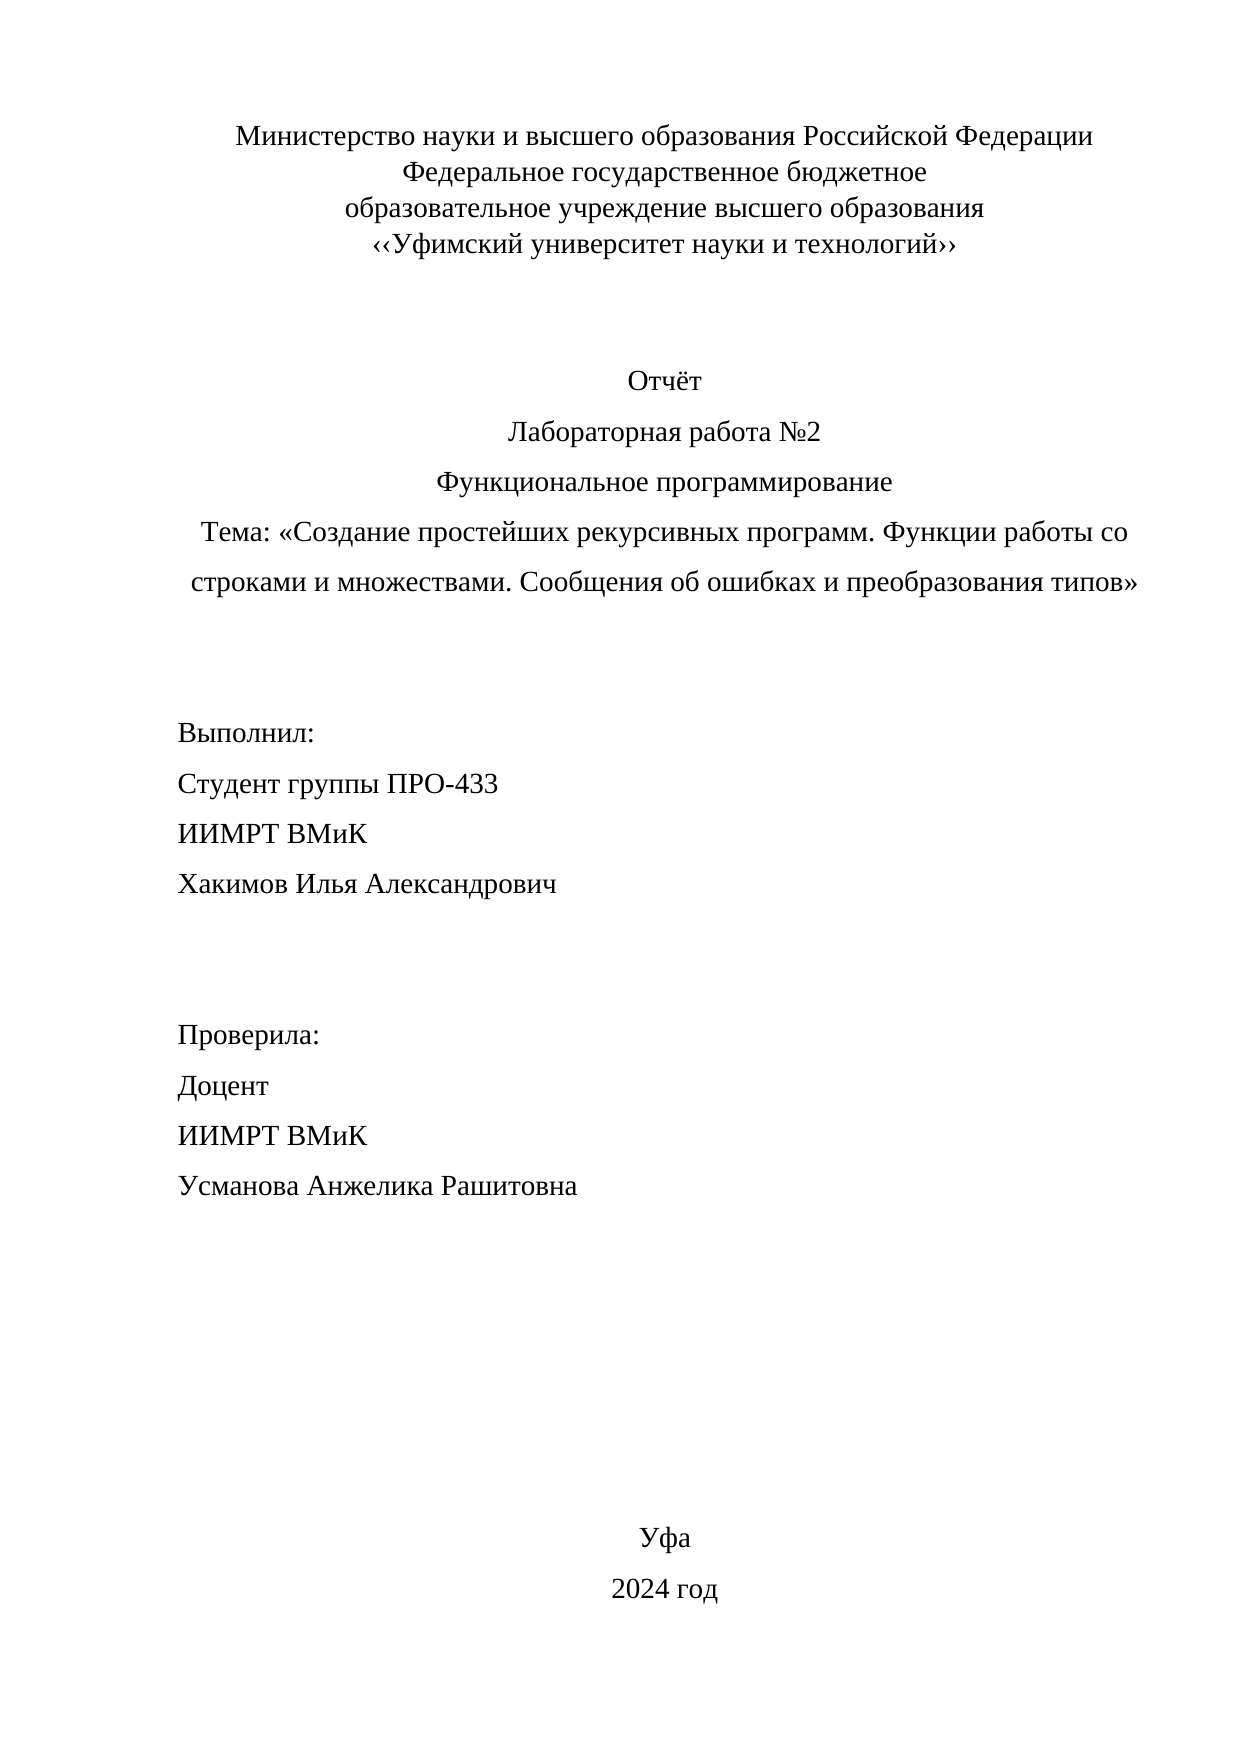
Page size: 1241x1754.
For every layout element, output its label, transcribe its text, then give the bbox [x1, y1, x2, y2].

text ИИМРТ ВМиК [177, 816, 1152, 850]
text Функциональное программирование [177, 464, 1152, 497]
text Студент группы ПРО-433 [177, 766, 1152, 799]
text ‹‹Уфимский университет науки и технологий›› [177, 227, 1152, 260]
text ИИМРТ ВМиК [177, 1118, 1152, 1152]
text Министерство науки и высшего образования Российской Федерации [177, 118, 1152, 152]
text Доцент [177, 1068, 1152, 1101]
text Хакимов Илья Александрович [177, 866, 1152, 900]
text Проверила: [177, 1017, 1152, 1051]
text 2024 год [177, 1571, 1152, 1604]
text Уфа [177, 1521, 1152, 1554]
text Тема: «Создание простейших рекурсивных программ. Функции работы со строками и множествами. Сообщения об ошибках и преобразования типов» [177, 514, 1152, 598]
text Усманова Анжелика Рашитовна [177, 1168, 1152, 1202]
text Лабораторная работа №2 [177, 414, 1152, 447]
text Отчёт [177, 363, 1152, 397]
text образовательное учреждение высшего образования [177, 190, 1152, 224]
text Выполнил: [177, 716, 1152, 749]
text Федеральное государственное бюджетное [177, 154, 1152, 188]
